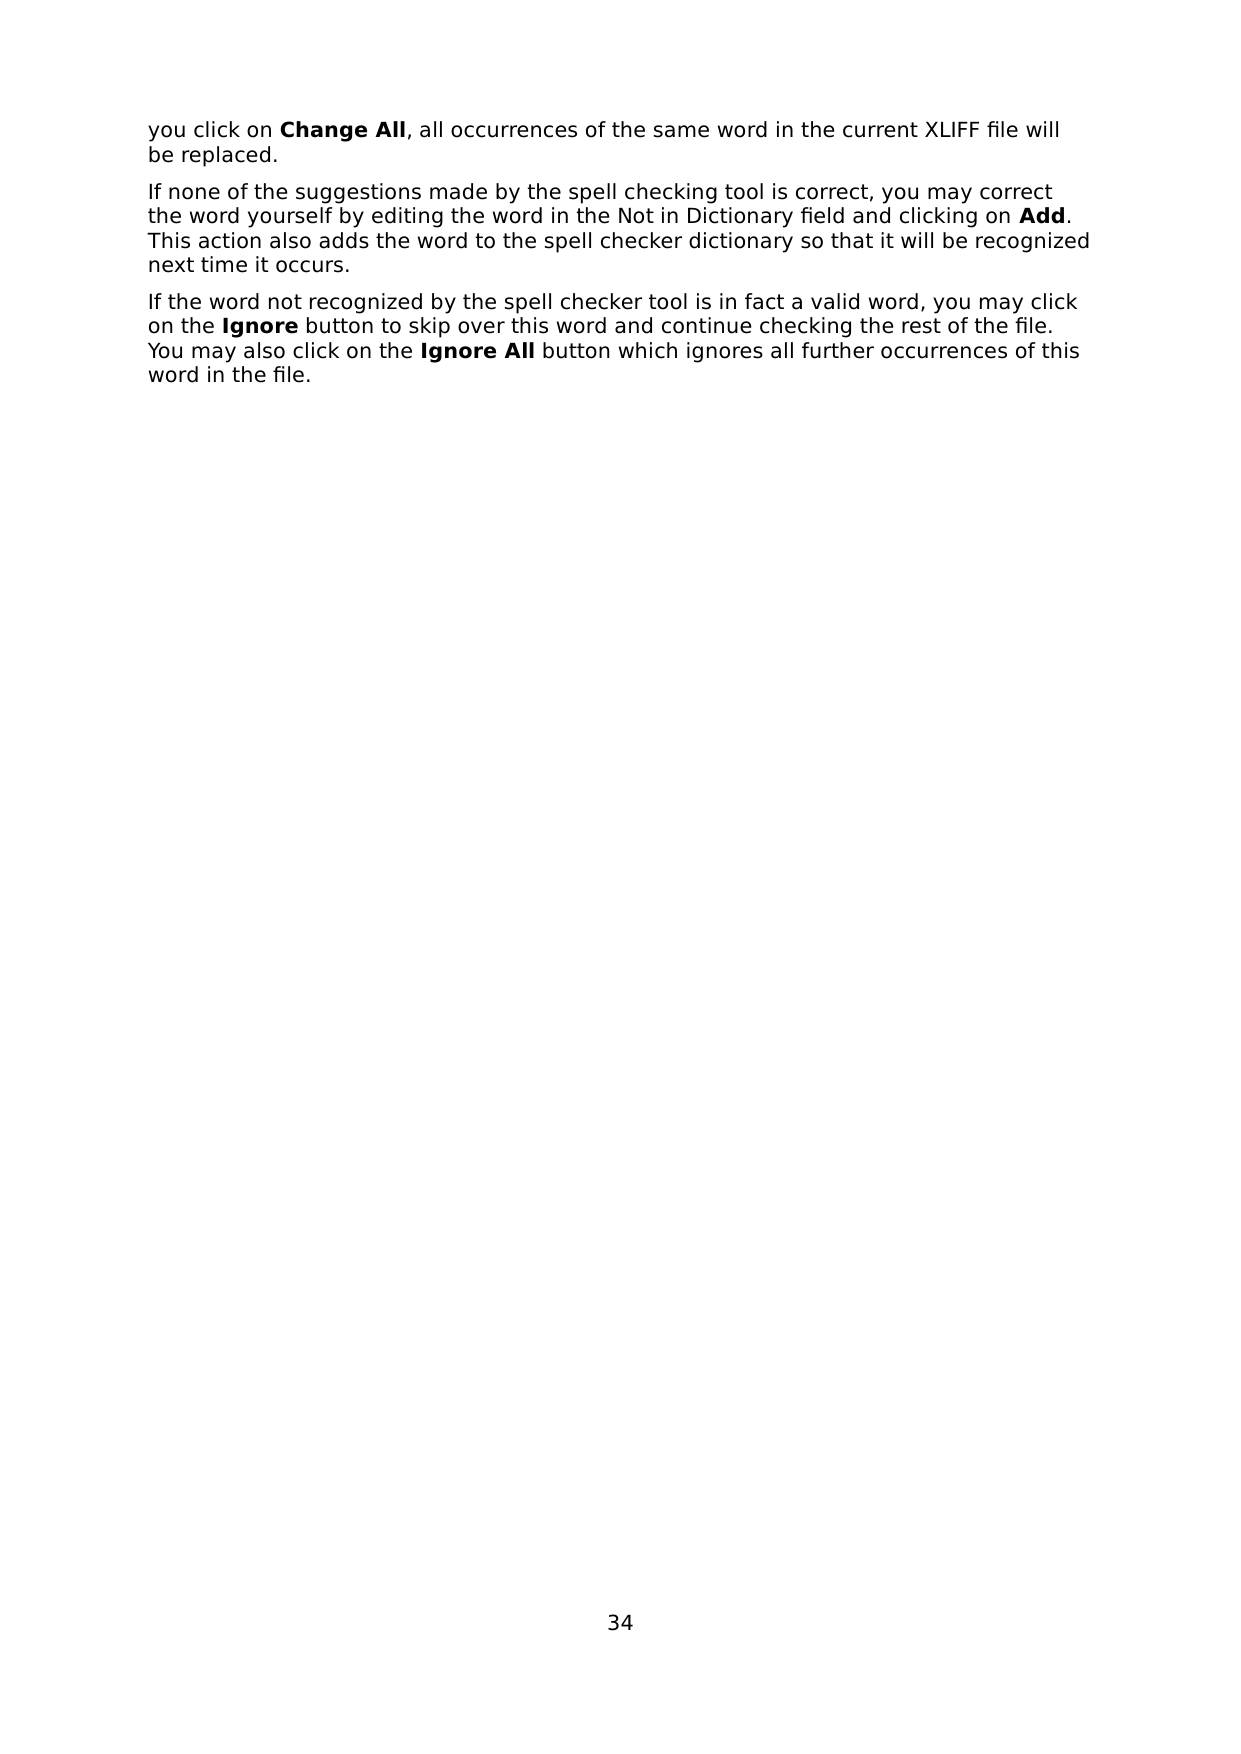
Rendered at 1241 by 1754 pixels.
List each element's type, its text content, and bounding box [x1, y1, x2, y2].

text you click on Change All, all occurrences of the same word in the current XLIFF file will be replaced. [148, 118, 1093, 167]
text If none of the suggestions made by the spell checking tool is correct, you may correct the word yourself by editing the word in the Not in Dictionary field and clicking on Add. This action also adds the word to the spell checker dictionary so that it will be recognized next time it occurs. [148, 179, 1093, 277]
text If the word not recognized by the spell checker tool is in fact a valid word, you may click on the Ignore button to skip over this word and continue checking the rest of the file. You may also click on the Ignore All button which ignores all further occurrences of this word in the file. [148, 290, 1093, 388]
